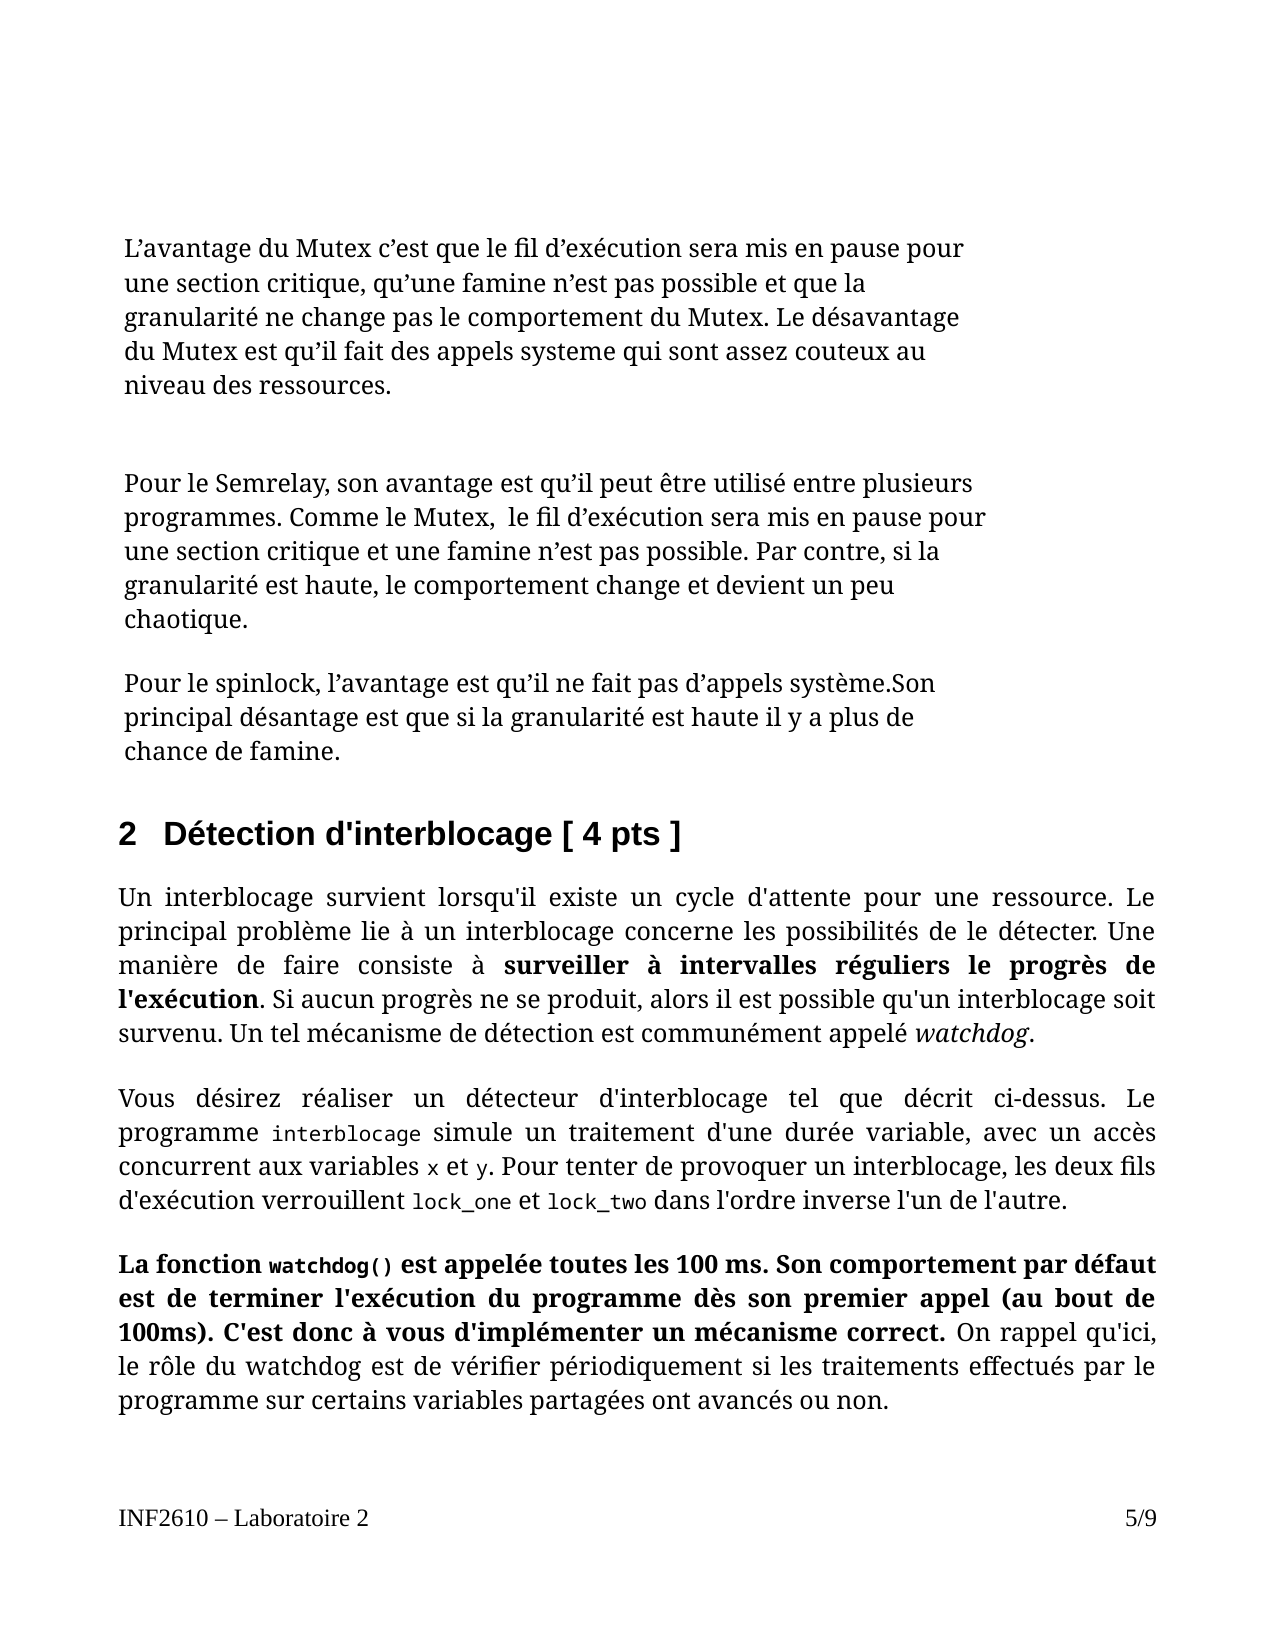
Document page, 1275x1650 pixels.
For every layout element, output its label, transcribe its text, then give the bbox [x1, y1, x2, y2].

subtitle Détection d'interblocage [ 4 pts ] [118, 814, 1157, 852]
text Vous désirez réaliser un détecteur d'interblocage tel que décrit ci-dessus. Le programme interblocage simule un traitement d'une durée variable, avec un accès concurrent aux variables x et y. Pour tenter de provoquer un interblocage, les deux fils d'exécution verrouillent lock_one et lock_two dans l'ordre inverse l'un de l'autre. [118, 1080, 1157, 1216]
table_cell L’avantage du Mutex c’est que le fil d’exécution sera mis en pause pour une section critique, qu’une famine n’est pas possible et que la granularité ne change pas le comportement du Mutex. Le désavantage du Mutex est qu’il fait des appels systeme qui sont assez couteux au niveau des ressources. Pour le Semrelay, son avantage est qu’il peut être utilisé entre plusieurs programmes. Comme le Mutex, le fil d’exécution sera mis en pause pour une section critique et une famine n’est pas possible. Par contre, si la granularité est haute, le comportement change et devient un peu chaotique. Pour le spinlock, l’avantage est qu’il ne fait pas d’appels système.Son principal désantage est que si la granularité est haute il y a plus de chance de famine. [118, 176, 1007, 789]
text La fonction watchdog() est appelée toutes les 100 ms. Son comportement par défaut est de terminer l'exécution du programme dès son premier appel (au bout de 100ms). C'est donc à vous d'implémenter un mécanisme correct. On rappel qu'ici, le rôle du watchdog est de vérifier périodiquement si les traitements effectués par le programme sur certains variables partagées ont avancés ou non. [118, 1246, 1157, 1417]
table_cell [1077, 176, 1157, 789]
text Un interblocage survient lorsqu'il existe un cycle d'attente pour une ressource. Le principal problème lie à un interblocage concerne les possibilités de le détecter. Une manière de faire consiste à surveiller à intervalles réguliers le progrès de l'exécution. Si aucun progrès ne se produit, alors il est possible qu'un interblocage soit survenu. Un tel mécanisme de détection est communément appelé watchdog. [118, 880, 1157, 1050]
table_cell [1008, 176, 1077, 789]
